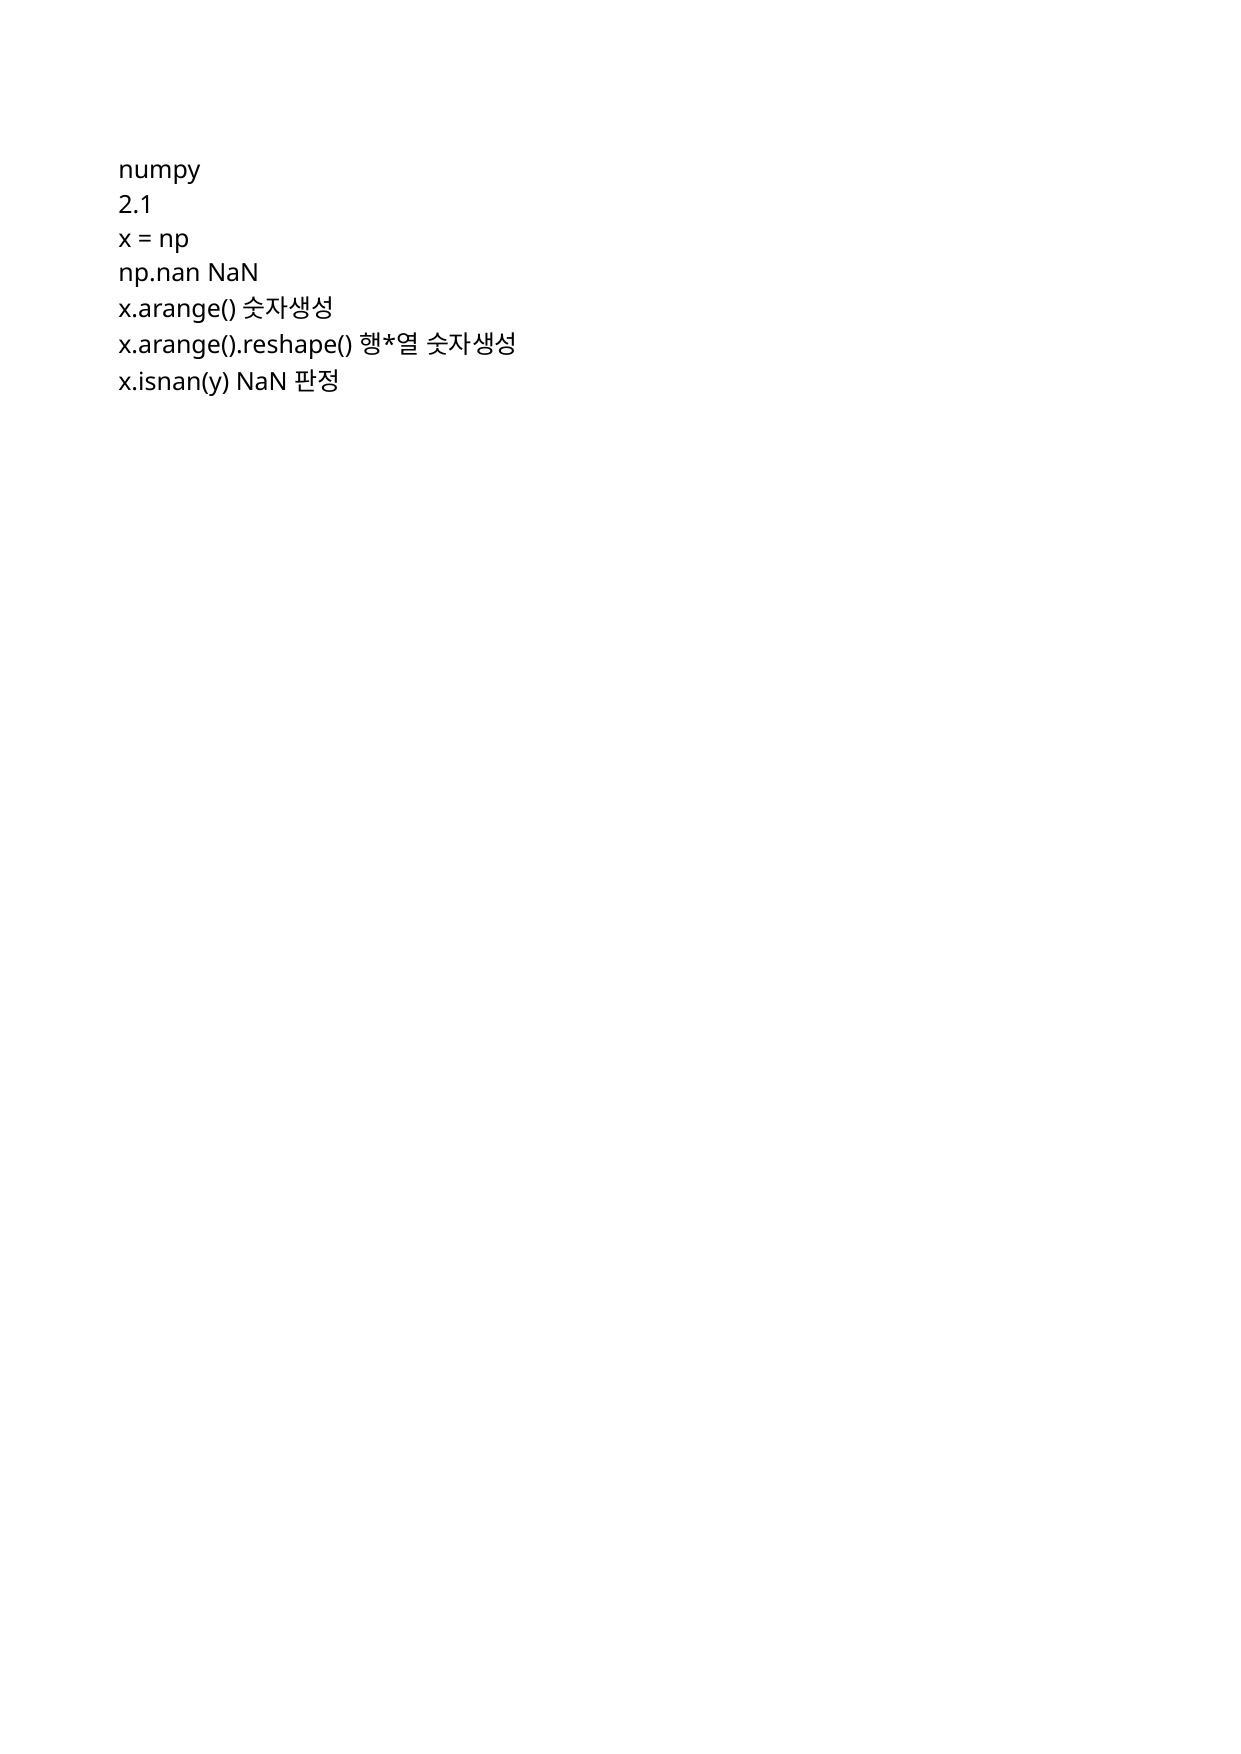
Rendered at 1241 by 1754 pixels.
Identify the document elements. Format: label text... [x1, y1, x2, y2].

text np.nan NaN [118, 254, 1122, 288]
text x.arange() 숫자생성 [118, 288, 1122, 325]
text x.isnan(y) NaN 판정 [118, 361, 1122, 397]
text numpy [118, 152, 1122, 186]
text x.arange().reshape() 행*열 숫자생성 [118, 325, 1122, 361]
text 2.1 [118, 186, 1122, 220]
text x = np [118, 220, 1122, 254]
